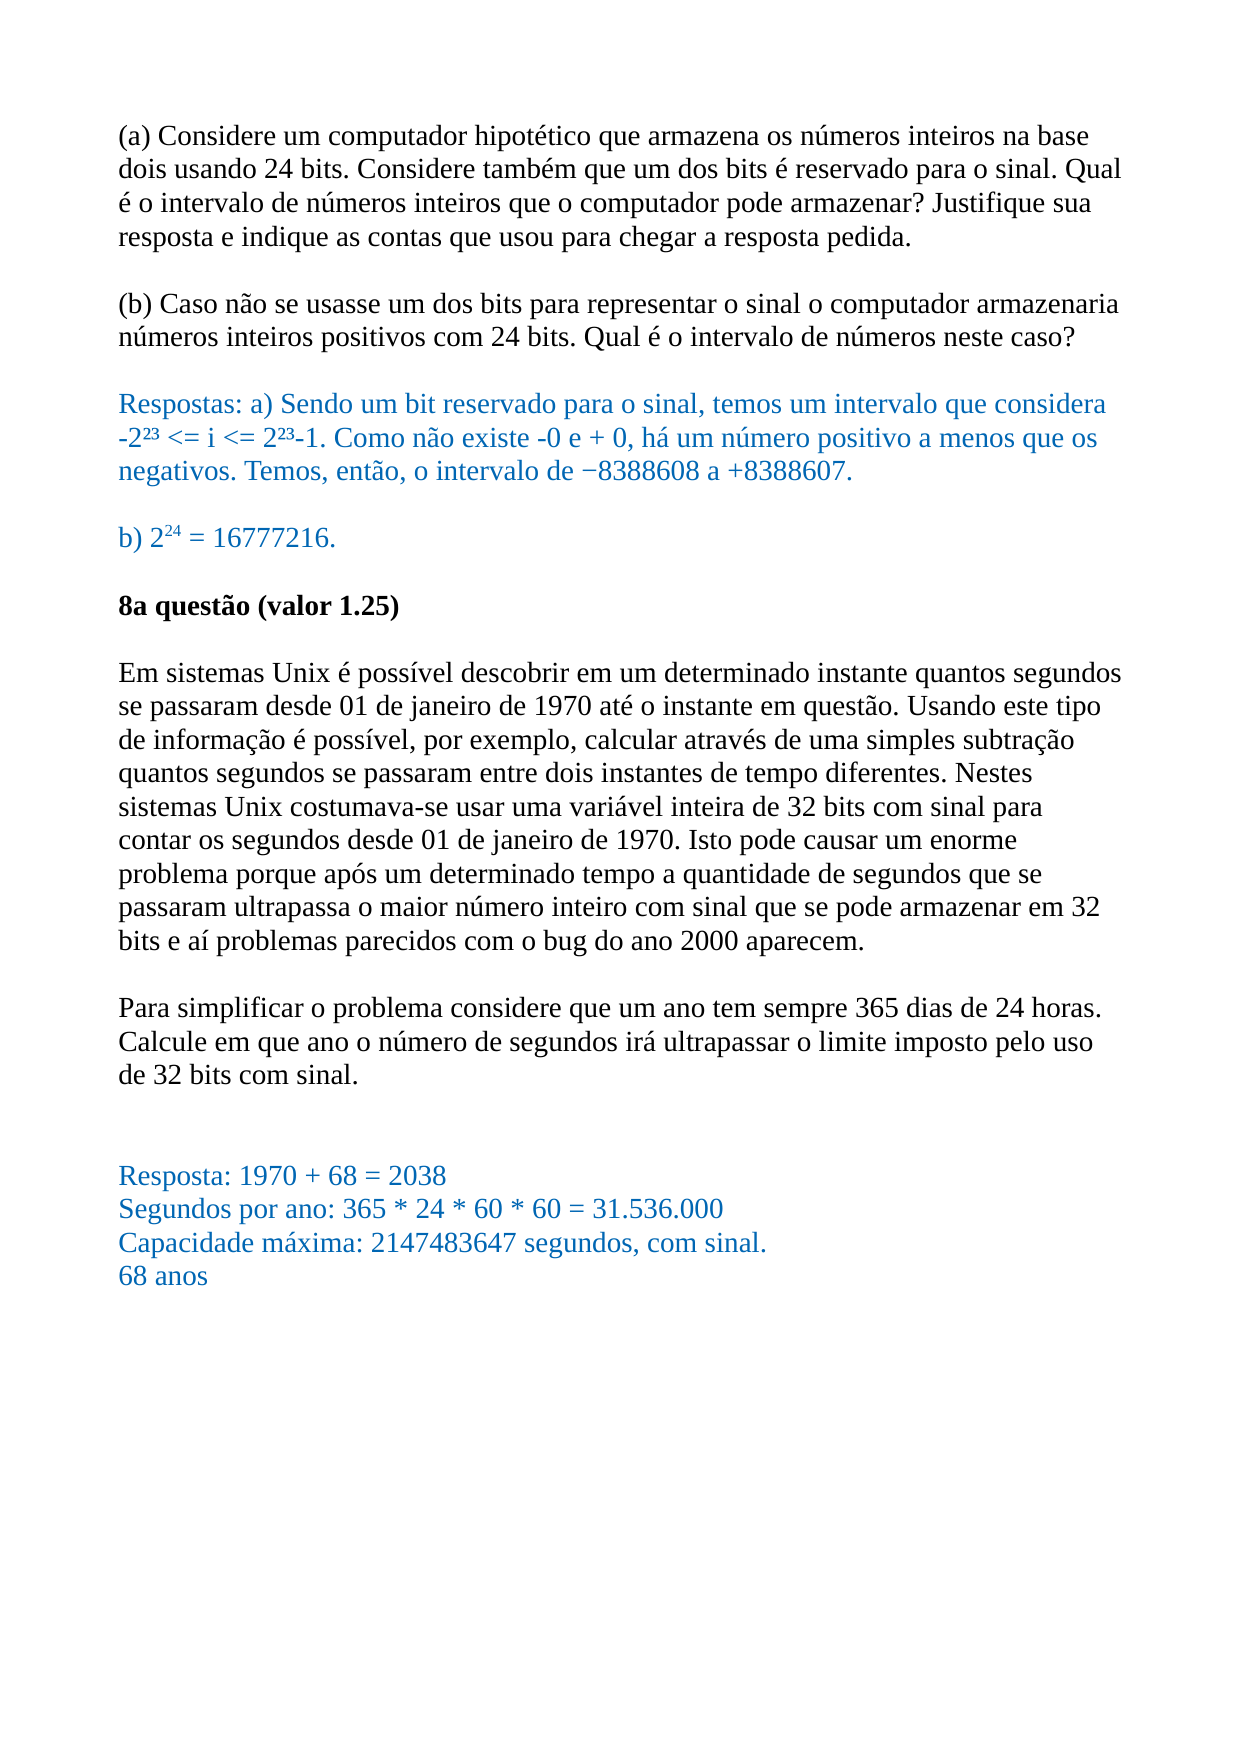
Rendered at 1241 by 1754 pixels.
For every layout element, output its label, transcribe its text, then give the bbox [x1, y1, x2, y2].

text Em sistemas Unix é possível descobrir em um determinado instante quantos segundos se passaram desde 01 de janeiro de 1970 até o instante em questão. Usando este tipo de informação é possível, por exemplo, calcular através de uma simples subtração quantos segundos se passaram entre dois instantes de tempo diferentes. Nestes sistemas Unix costumava-se usar uma variável inteira de 32 bits com sinal para contar os segundos desde 01 de janeiro de 1970. Isto pode causar um enorme problema porque após um determinado tempo a quantidade de segundos que se passaram ultrapassa o maior número inteiro com sinal que se pode armazenar em 32 bits e aí problemas parecidos com o bug do ano 2000 aparecem. [118, 655, 1122, 957]
text 68 anos [118, 1258, 1122, 1292]
text Respostas: a) Sendo um bit reservado para o sinal, temos um intervalo que considera -2²³ <= i <= 2²³-1. Como não existe -0 e + 0, há um número positivo a menos que os negativos. Temos, então, o intervalo de −8388608 a +8388607. [118, 386, 1122, 487]
text 8a questão (valor 1.25) [118, 588, 1122, 621]
text Resposta: 1970 + 68 = 2038 [118, 1158, 1122, 1191]
text b) 224 = 16777216. [118, 521, 1122, 554]
text (b) Caso não se usasse um dos bits para representar o sinal o computador armazenaria números inteiros positivos com 24 bits. Qual é o intervalo de números neste caso? [118, 286, 1122, 353]
text Capacidade máxima: 2147483647 segundos, com sinal. [118, 1225, 1122, 1258]
text Para simplificar o problema considere que um ano tem sempre 365 dias de 24 horas. Calcule em que ano o número de segundos irá ultrapassar o limite imposto pelo uso de 32 bits com sinal. [118, 990, 1122, 1091]
text (a) Considere um computador hipotético que armazena os números inteiros na base dois usando 24 bits. Considere também que um dos bits é reservado para o sinal. Qual é o intervalo de números inteiros que o computador pode armazenar? Justifique sua resposta e indique as contas que usou para chegar a resposta pedida. [118, 118, 1122, 252]
text Segundos por ano: 365 * 24 * 60 * 60 = 31.536.000 [118, 1191, 1122, 1225]
